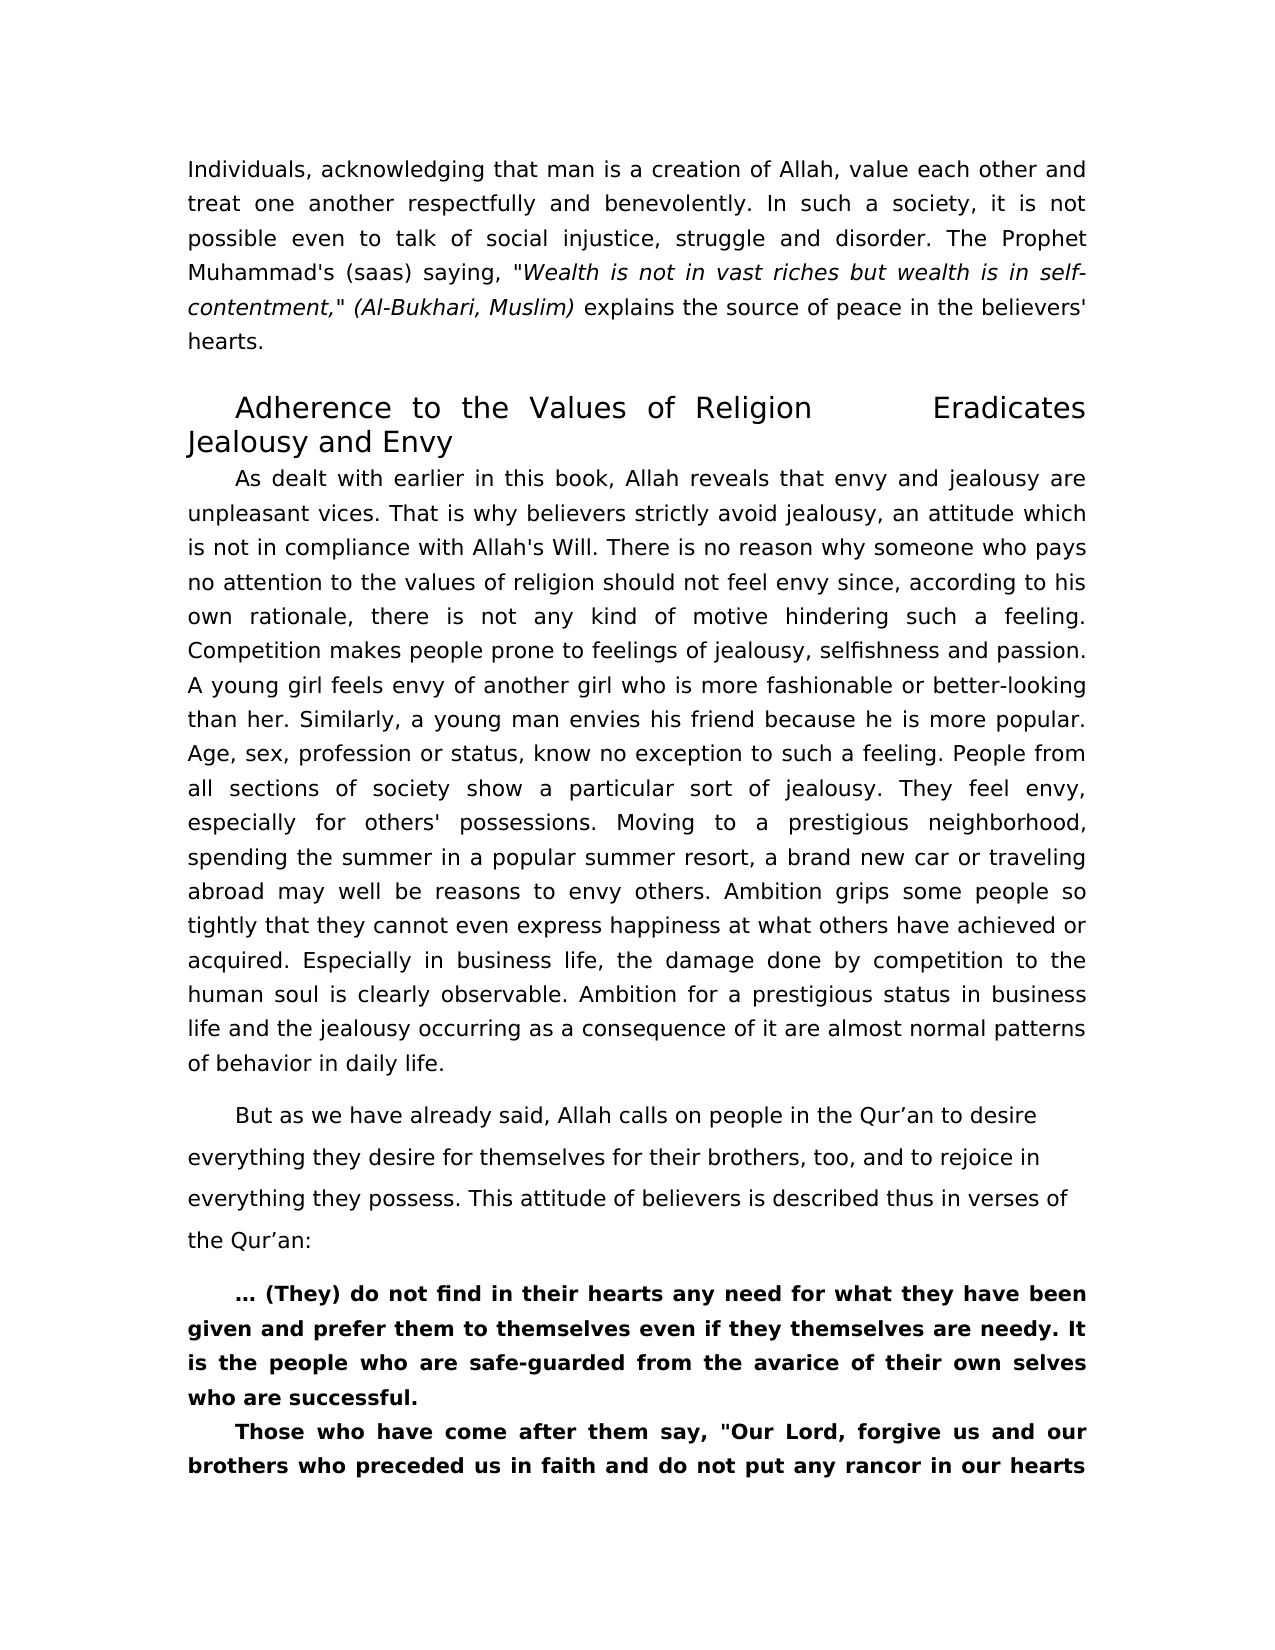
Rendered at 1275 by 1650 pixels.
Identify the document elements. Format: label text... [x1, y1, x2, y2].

text But as we have already said, Allah calls on people in the Qur’an to desire everything they desire for themselves for their brothers, too, and to rejoice in everything they possess. This attitude of believers is described thus in verses of the Qur’an: [187, 1090, 1087, 1257]
text … (They) do not find in their hearts any need for what they have been given and prefer them to themselves even if they themselves are needy. It is the people who are safe-guarded from the avarice of their own selves who are successful. [187, 1274, 1087, 1412]
text Those who have come after them say, "Our Lord, forgive us and our brothers who preceded us in faith and do not put any rancor in our hearts [187, 1412, 1087, 1481]
text Adherence to the Values of Religion Eradicates Jealousy and Envy [187, 391, 1087, 459]
text As dealt with earlier in this book, Allah reveals that envy and jealousy are unpleasant vices. That is why believers strictly avoid jealousy, an attitude which is not in compliance with Allah's Will. There is no reason why someone who pays no attention to the values of religion should not feel envy since, according to his own rationale, there is not any kind of motive hindering such a feeling. Competition makes people prone to feelings of jealousy, selfishness and passion. A young girl feels envy of another girl who is more fashionable or better-looking than her. Similarly, a young man envies his friend because he is more popular. Age, sex, profession or status, know no exception to such a feeling. People from all sections of society show a particular sort of jealousy. They feel envy, especially for others' possessions. Moving to a prestigious neighborhood, spending the summer in a popular summer resort, a brand new car or traveling abroad may well be reasons to envy others. Ambition grips some people so tightly that they cannot even express happiness at what others have achieved or acquired. Especially in business life, the damage done by competition to the human soul is clearly observable. Ambition for a prestigious status in business life and the jealousy occurring as a consequence of it are almost normal patterns of behavior in daily life. [187, 459, 1087, 1078]
text Individuals, acknowledging that man is a creation of Allah, value each other and treat one another respectfully and benevolently. In such a society, it is not possible even to talk of social injustice, struggle and disorder. The Prophet Muhammad's (saas) saying, "Wealth is not in vast riches but wealth is in self-contentment," (Al-Bukhari, Muslim) explains the source of peace in the believers' hearts. [187, 150, 1087, 356]
